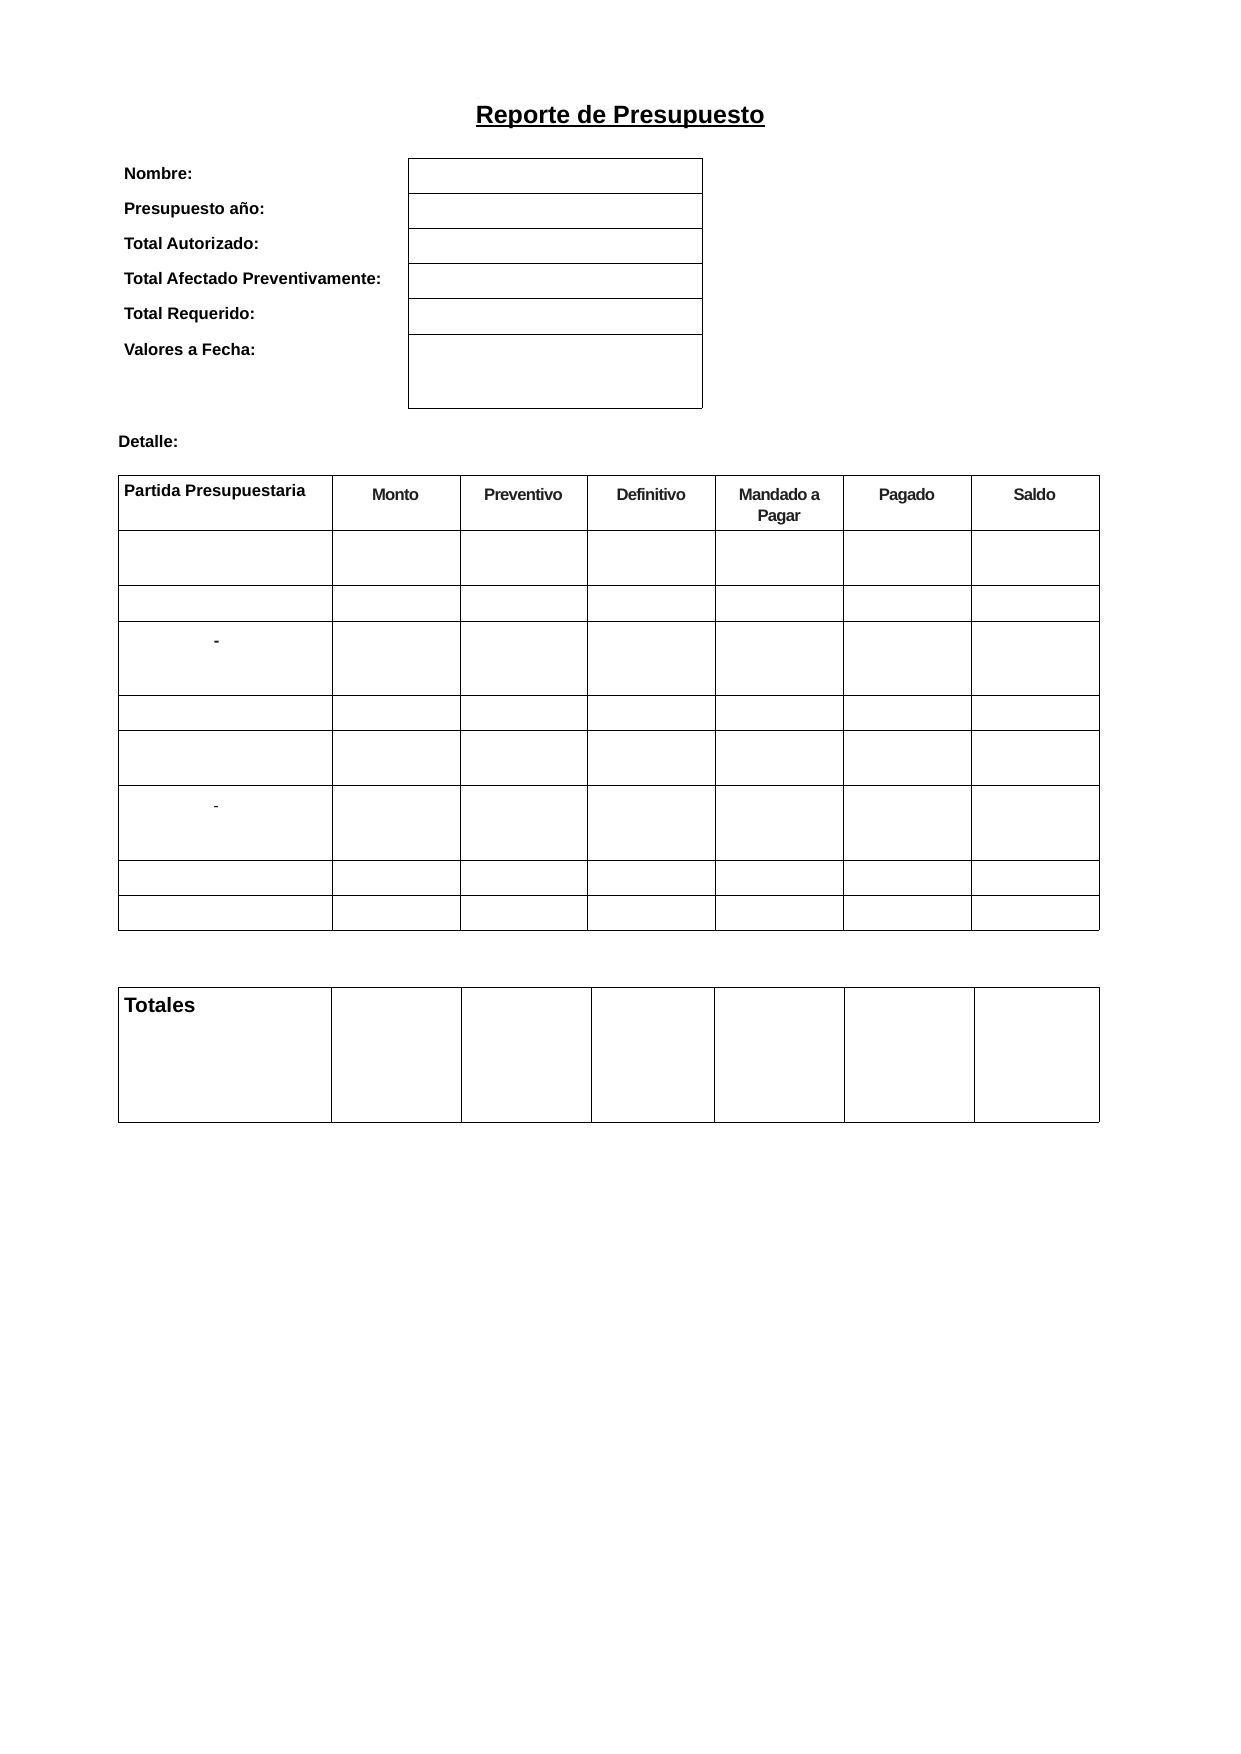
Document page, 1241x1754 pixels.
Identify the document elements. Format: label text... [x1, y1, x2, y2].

table_header Totales [119, 988, 331, 1122]
table_header Mandado a Pagar [716, 476, 843, 530]
table_cell [461, 861, 587, 895]
table_cell Presupuesto año: [118, 193, 408, 228]
table_header <formatLang(sum(o.parent_budget_position_ids.mapped('to_pay_amount')))> [715, 988, 844, 1122]
table_header <formatLang(sum(o.parent_budget_position_ids.mapped('balance_amount')))> [975, 988, 1099, 1122]
table_cell [844, 896, 971, 930]
table_header Pagado [844, 476, 971, 530]
table_header <formatLang(sum(o.parent_budget_position_ids.mapped('paid_amount')))> [845, 988, 974, 1122]
table_cell [333, 861, 460, 895]
table_cell <if test="not line.child_ids"> [119, 731, 332, 785]
table_cell <formatLang(o.total_authorized)> [409, 229, 702, 263]
table_cell <formatLang(o.total_requested)> [409, 299, 702, 333]
table_cell [588, 531, 715, 585]
table_cell [461, 586, 587, 621]
table_cell [972, 731, 1099, 785]
table_cell [972, 696, 1099, 730]
table_cell [844, 731, 971, 785]
table_cell <formatLang(line.balance_amount)> [972, 786, 1099, 859]
table_cell [972, 531, 1099, 585]
table_header Definitivo [588, 476, 715, 530]
table_cell [461, 731, 587, 785]
table_cell Valores a Fecha: [118, 334, 408, 408]
table_cell [333, 731, 460, 785]
table_cell Total Autorizado: [118, 228, 408, 263]
table_cell <formatLang(line.amount)> [333, 622, 460, 695]
table_cell <formatLang(line.amount)> [333, 786, 460, 859]
table_cell [972, 861, 1099, 895]
table_cell [844, 531, 971, 585]
table_header Preventivo [461, 476, 587, 530]
table_cell [716, 861, 843, 895]
table_cell <formatLang(line.definitive_amount)> [588, 622, 715, 695]
table_cell Total Requerido: [118, 298, 408, 333]
table_cell </if> [119, 861, 332, 895]
table_cell [588, 586, 715, 621]
table_header <formatLang(sum(o.parent_budget_position_ids.mapped('preventive_amount')))> [462, 988, 591, 1122]
table_cell <formatLang(line.to_pay_amount)> [716, 786, 843, 859]
table_cell [716, 896, 843, 930]
text Detalle: [118, 432, 1122, 451]
table_cell [588, 731, 715, 785]
table_cell <for each="line in o.budget_position_ids"> [119, 531, 332, 585]
table_header Saldo [972, 476, 1099, 530]
table_header <o.name> [409, 159, 702, 193]
table_cell <line.code> - <line.name> [119, 622, 332, 695]
table_cell [972, 586, 1099, 621]
table_cell [972, 896, 1099, 930]
table_cell <formatLang(line.paid_amount)> [844, 786, 971, 859]
table_cell [844, 586, 971, 621]
text <for each="o in o.with_context(budget_id=o.id)"> [118, 80, 1122, 100]
table_cell </for> [119, 896, 332, 930]
table_header <formatLang(sum(o.parent_budget_position_ids.mapped('amount')))> [332, 988, 461, 1122]
table_cell <if test="line.child_ids"> [119, 586, 332, 621]
table_cell [333, 531, 460, 585]
table_cell [716, 531, 843, 585]
table_cell [716, 731, 843, 785]
table_cell [333, 696, 460, 730]
text Reporte de Presupuesto [118, 100, 1122, 129]
table_cell <formatLang(line.to_pay_amount)> [716, 622, 843, 695]
table_cell <formatLang(line.preventive_amount)> [461, 622, 587, 695]
table_header Partida Presupuestaria [119, 476, 332, 530]
table_cell <line.code> - <line.name> [119, 786, 332, 859]
table_cell <formatLang(line.definitive_amount)> [588, 786, 715, 859]
table_cell [461, 531, 587, 585]
table_cell [716, 696, 843, 730]
table_header Nombre: [118, 158, 408, 193]
table_cell <formatLang(line.paid_amount)> [844, 622, 971, 695]
table_cell Total Afectado Preventivamente: [118, 263, 408, 298]
table_cell [461, 696, 587, 730]
text </for> [118, 1125, 1122, 1145]
table_cell [588, 896, 715, 930]
table_cell <formatLang(line.preventive_amount)> [461, 786, 587, 859]
table_cell <o.expedient_id.number> [409, 194, 702, 228]
table_cell [844, 696, 971, 730]
table_cell </if> [119, 696, 332, 730]
table_cell [588, 696, 715, 730]
table_cell [844, 861, 971, 895]
table_header Monto [333, 476, 460, 530]
table_cell [461, 896, 587, 930]
table_cell [333, 896, 460, 930]
table_cell [333, 586, 460, 621]
table_cell <formatLang(line.balance_amount)> [972, 622, 1099, 695]
table_header <formatLang(sum(o.parent_budget_position_ids.mapped('definitive_amount')))> [592, 988, 714, 1122]
table_cell <formatLang(o.total_preventive)> [409, 264, 702, 298]
table_cell [588, 861, 715, 895]
table_cell <formatLang(o._context.get('analysis_to_date') or time.strftime('%Y-%m-%d'), date=True)> [409, 335, 702, 408]
table_cell [716, 586, 843, 621]
